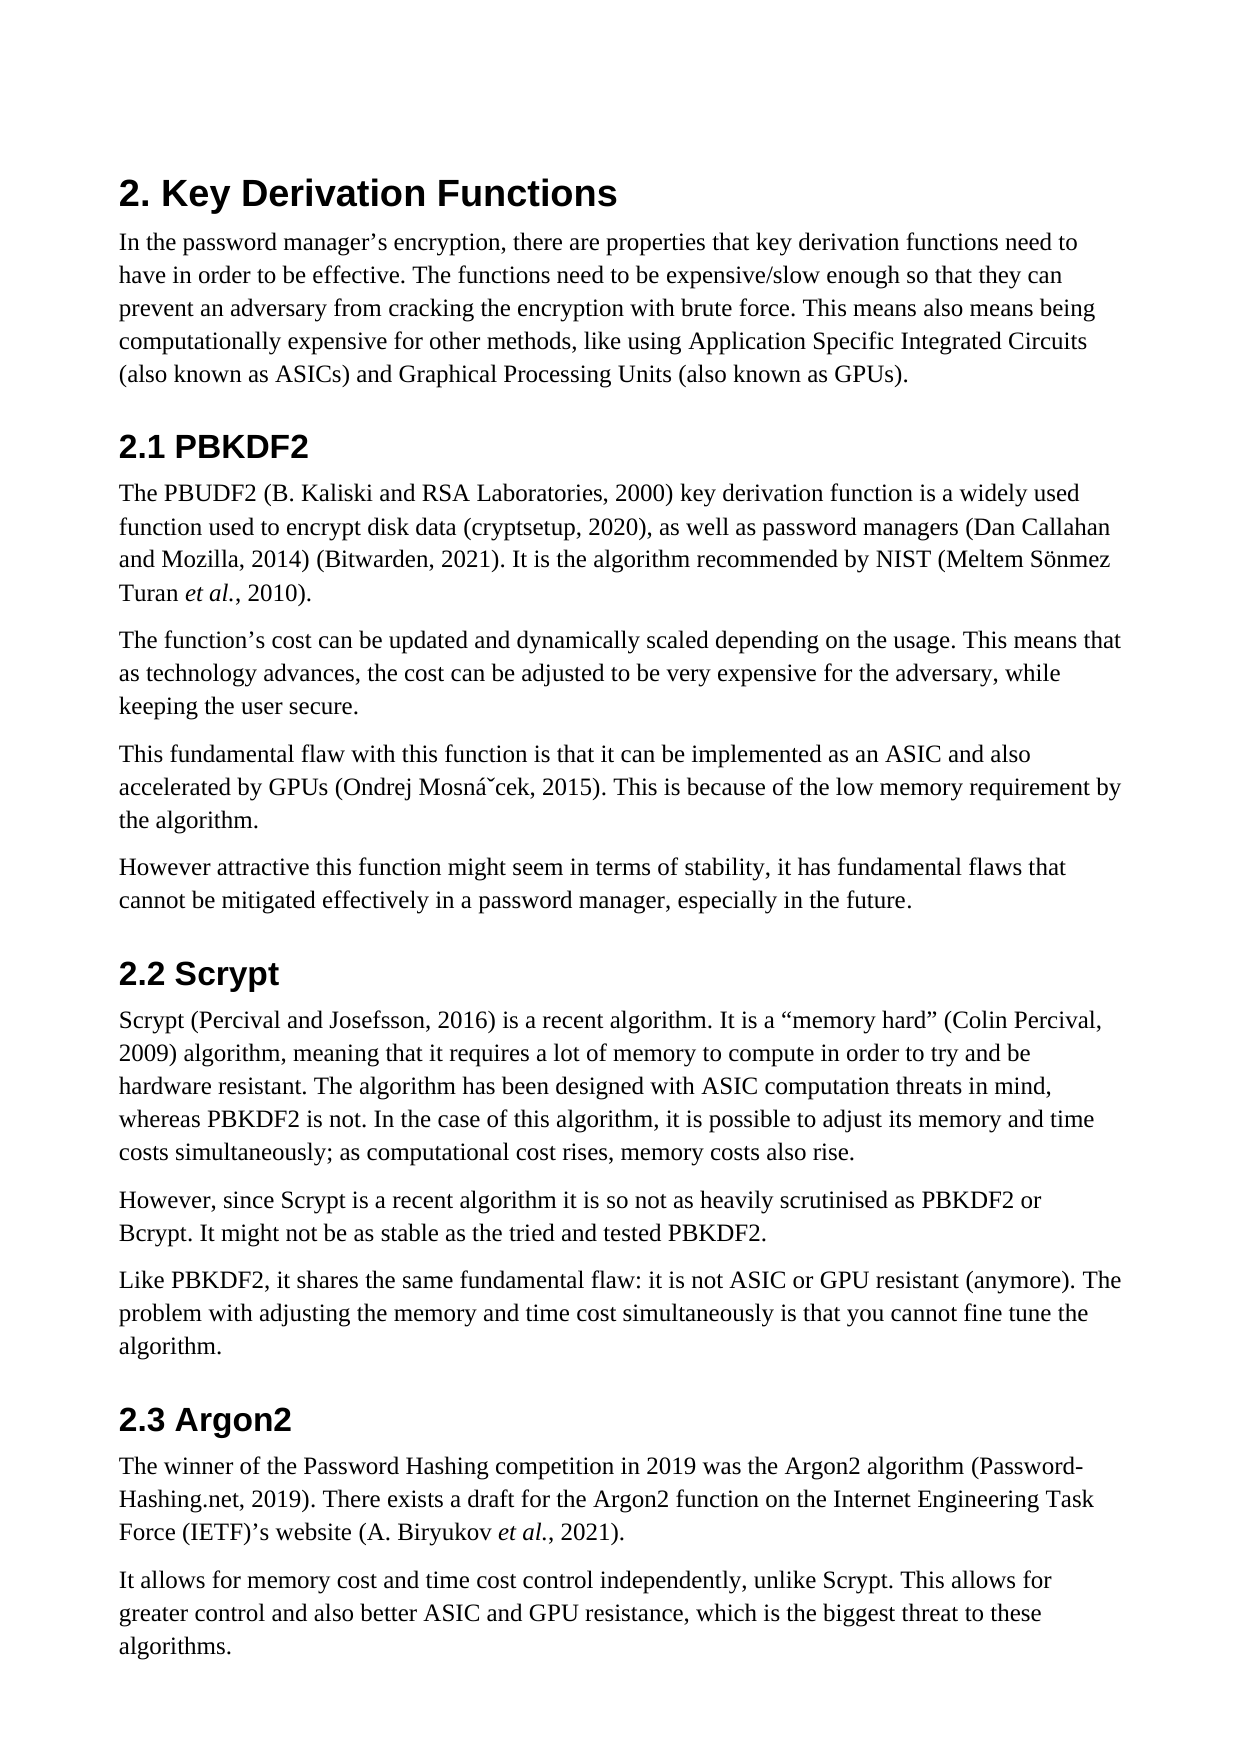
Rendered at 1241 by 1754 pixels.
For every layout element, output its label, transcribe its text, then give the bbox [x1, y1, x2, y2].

text However, since Scrypt is a recent algorithm it is so not as heavily scrutinised as PBKDF2 or Bcrypt. It might not be as stable as the tried and tested PBKDF2. [119, 1185, 1121, 1247]
text In the password manager’s encryption, there are properties that key derivation functions need to have in order to be effective. The functions need to be expensive/slow enough so that they can prevent an adversary from cracking the encryption with brute force. This means also means being computationally expensive for other methods, like using Application Specific Integrated Circuits (also known as ASICs) and Graphical Processing Units (also known as GPUs). [119, 227, 1121, 388]
text It allows for memory cost and time cost control independently, unlike Scrypt. This allows for greater control and also better ASIC and GPU resistance, which is the biggest threat to these algorithms. [119, 1565, 1121, 1659]
subtitle 2. Key Derivation Functions [119, 171, 1121, 214]
text The PBUDF2 (B. Kaliski and RSA Laboratories, 2000) key derivation function is a widely used function used to encrypt disk data (cryptsetup, 2020), as well as password managers (Dan Callahan and Mozilla, 2014) (Bitwarden, 2021). It is the algorithm recommended by NIST (Meltem Sönmez Turan et al., 2010). [119, 478, 1121, 606]
text The function’s cost can be updated and dynamically scaled depending on the usage. This means that as technology advances, the cost can be adjusted to be very expensive for the adversary, while keeping the user secure. [119, 625, 1121, 720]
subtitle 2.2 Scrypt [119, 954, 1121, 993]
text However attractive this function might seem in terms of stability, it has fundamental flaws that cannot be mitigated effectively in a password manager, especially in the future. [119, 852, 1121, 914]
text Like PBKDF2, it shares the same fundamental flaw: it is not ASIC or GPU resistant (anymore). The problem with adjusting the memory and time cost simultaneously is that you cannot fine tune the algorithm. [119, 1265, 1121, 1360]
text The winner of the Password Hashing competition in 2019 was the Argon2 algorithm (Password-Hashing.net, 2019). There exists a draft for the Argon2 function on the Internet Engineering Task Force (IETF)’s website (A. Biryukov et al., 2021). [119, 1451, 1121, 1546]
text This fundamental flaw with this function is that it can be implemented as an ASIC and also accelerated by GPUs (Ondrej Mosnáˇcek, 2015). This is because of the low memory requirement by the algorithm. [119, 739, 1121, 834]
subtitle 2.3 Argon2 [119, 1400, 1121, 1438]
subtitle 2.1 PBKDF2 [119, 427, 1121, 466]
text Scrypt (Percival and Josefsson, 2016) is a recent algorithm. It is a “memory hard” (Colin Percival, 2009) algorithm, meaning that it requires a lot of memory to compute in order to try and be hardware resistant. The algorithm has been designed with ASIC computation threats in mind, whereas PBKDF2 is not. In the case of this algorithm, it is possible to adjust its memory and time costs simultaneously; as computational cost rises, memory costs also rise. [119, 1005, 1121, 1166]
